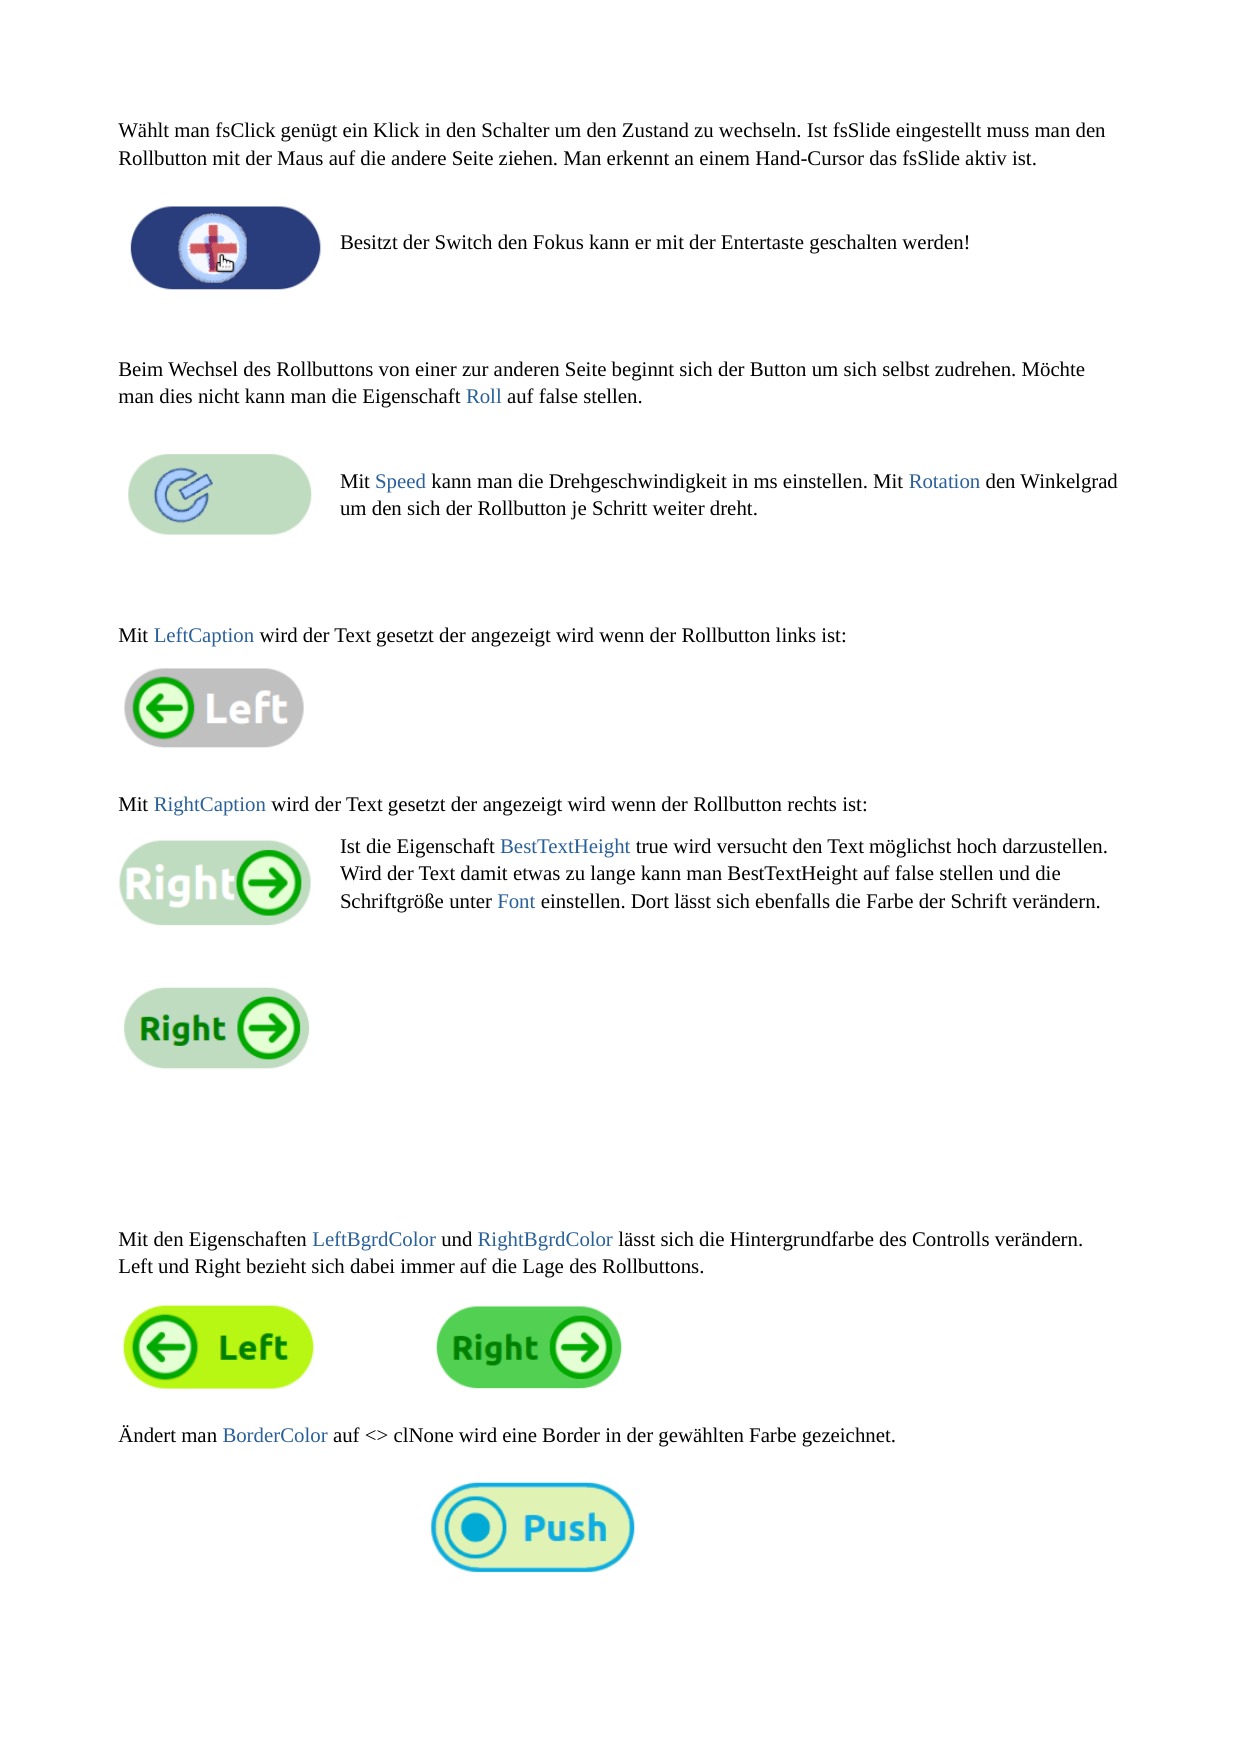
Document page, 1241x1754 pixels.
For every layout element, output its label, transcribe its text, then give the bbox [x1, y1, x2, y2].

picture [113, 980, 317, 1084]
picture [118, 663, 308, 755]
picture [429, 1303, 628, 1395]
text Besitzt der Switch den Fokus kann er mit der Entertaste geschalten werden! [329, 230, 1122, 254]
text Wählt man fsClick genügt ein Klick in den Schalter um den Zustand zu wechseln. Ist fsSlide eingestellt muss man den Rollbutton mit der Maus auf die andere Seite ziehen. Man erkennt an einem Hand-Cursor das fsSlide aktiv ist. [118, 118, 1122, 170]
picture [115, 443, 329, 548]
text Mit den Eigenschaften LeftBgrdColor und RightBgrdColor lässt sich die Hintergrundfarbe des Controlls verändern. Left und Right bezieht sich dabei immer auf die Lage des Rollbuttons. [118, 1226, 1122, 1278]
picture [115, 836, 313, 931]
picture [118, 1300, 318, 1399]
picture [120, 200, 329, 298]
text Mit LeftCaption wird der Text gesetzt der angezeigt wird wenn der Rollbutton links ist: [118, 623, 1122, 647]
text Mit Speed kann man die Drehgeschwindigkeit in ms einstellen. Mit Rotation den Winkelgrad um den sich der Rollbutton je Schritt weiter dreht. [329, 469, 1122, 520]
text Mit RightCaption wird der Text gesetzt der angezeigt wird wenn der Rollbutton rechts ist: [118, 792, 1122, 816]
text Ist die Eigenschaft BestTextHeight true wird versucht den Text möglichst hoch darzustellen. Wird der Text damit etwas zu lange kann man BestTextHeight auf false stellen und die Schriftgröße unter Font einstellen. Dort lässt sich ebenfalls die Farbe der Schrift verändern. [118, 834, 1122, 913]
picture [424, 1478, 638, 1582]
text Beim Wechsel des Rollbuttons von einer zur anderen Seite beginnt sich der Button um sich selbst zudrehen. Möchte man dies nicht kann man die Eigenschaft Roll auf false stellen. [118, 357, 1122, 408]
text Ändert man BorderColor auf <> clNone wird eine Border in der gewählten Farbe gezeichnet. [118, 1423, 1122, 1447]
